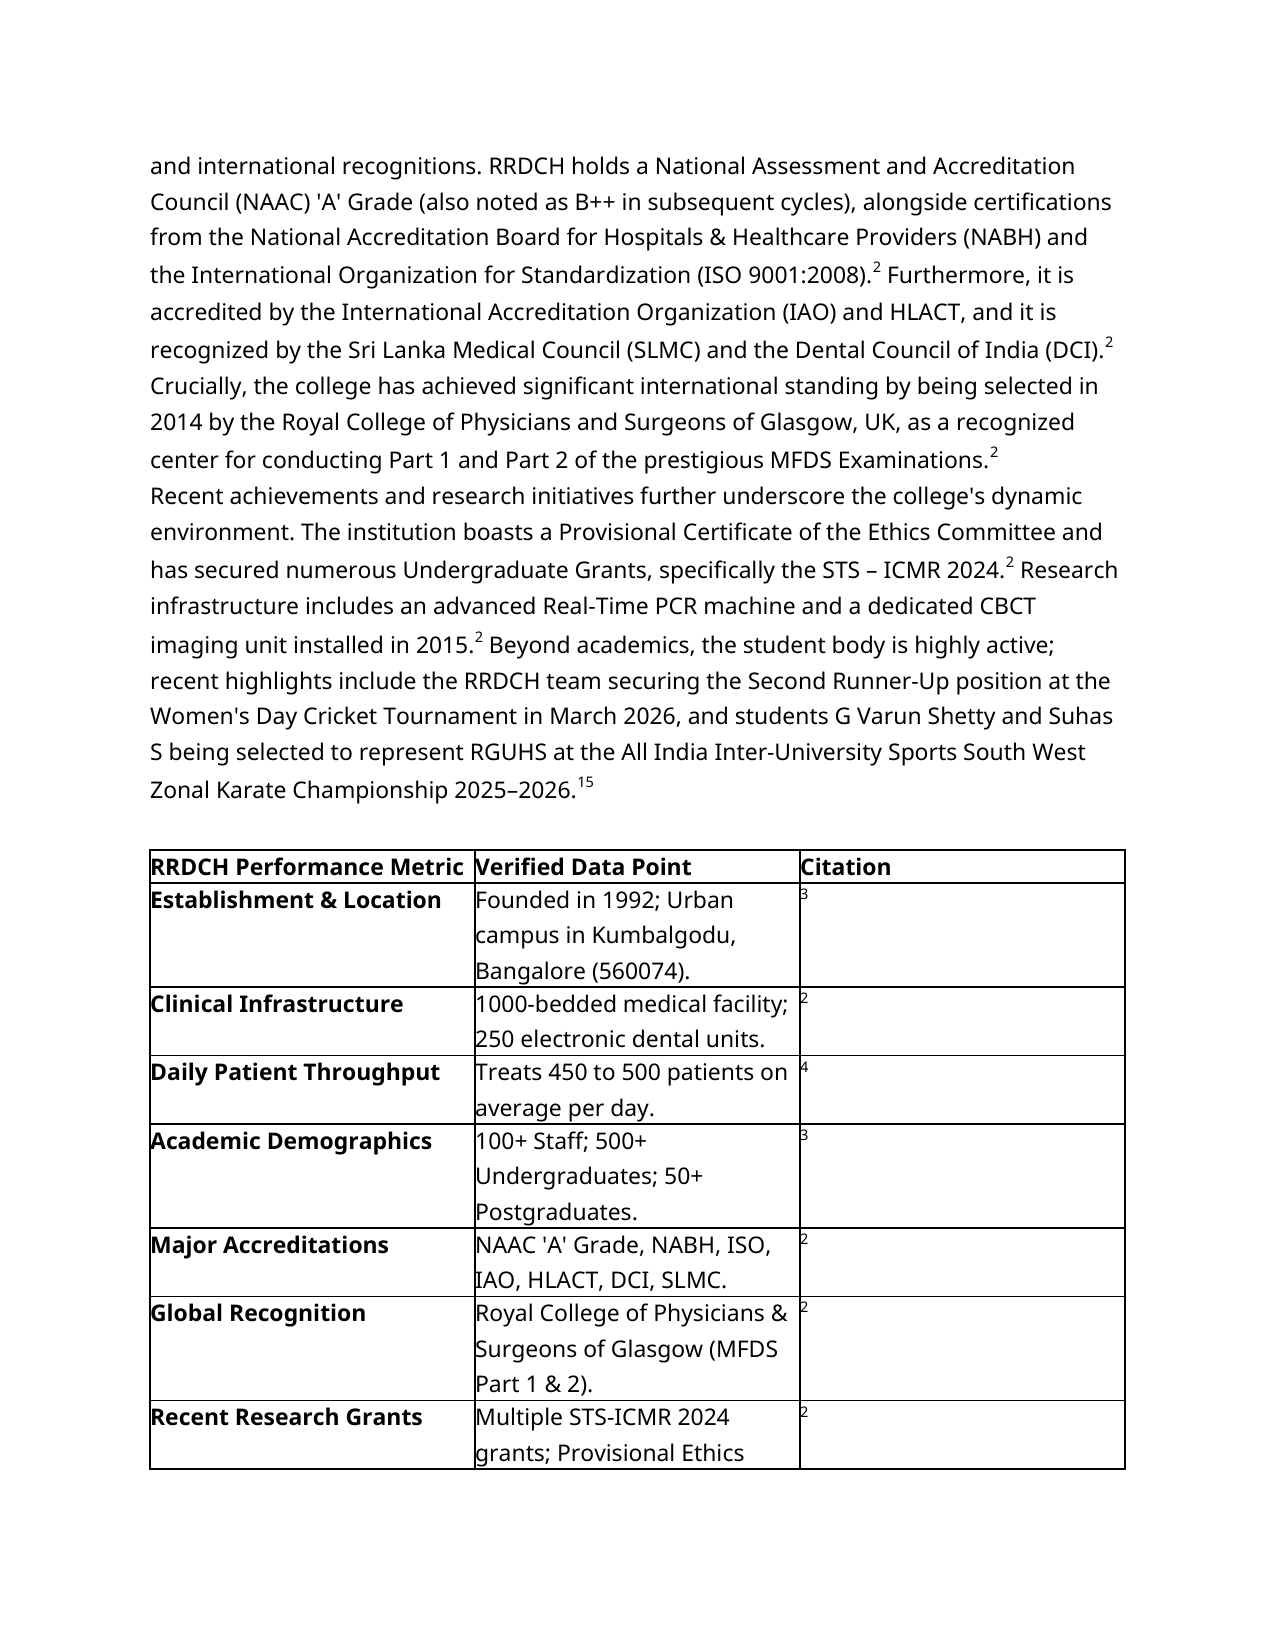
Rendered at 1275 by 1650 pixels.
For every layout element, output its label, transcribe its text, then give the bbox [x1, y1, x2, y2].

table_cell 2 [801, 1297, 1124, 1400]
table_header Verified Data Point [476, 851, 799, 882]
table_cell Clinical Infrastructure [151, 988, 474, 1055]
table_cell Daily Patient Throughput [151, 1056, 474, 1123]
table_cell 3 [801, 884, 1124, 986]
text Recent achievements and research initiatives further underscore the college's dynamic environment. The institution boasts a Provisional Certificate of the Ethics Committee and has secured numerous Undergraduate Grants, specifically the STS – ICMR 2024.2 Research infrastructure includes an advanced Real-Time PCR machine and a dedicated CBCT imaging unit installed in 2015.2 Beyond academics, the student body is highly active; recent highlights include the RRDCH team securing the Second Runner-Up position at the Women's Day Cricket Tournament in March 2026, and students G Varun Shetty and Suhas S being selected to represent RGUHS at the All India Inter-University Sports South West Zonal Karate Championship 2025–2026.15 [150, 480, 1125, 806]
table_cell Multiple STS-ICMR 2024 grants; Provisional Ethics [476, 1401, 799, 1468]
table_cell Founded in 1992; Urban campus in Kumbalgodu, Bangalore (560074). [476, 884, 799, 986]
table_header Citation [801, 851, 1124, 882]
table_cell 4 [801, 1056, 1124, 1123]
table_cell Recent Research Grants [151, 1401, 474, 1468]
table_cell Major Accreditations [151, 1229, 474, 1296]
table_cell 2 [801, 1229, 1124, 1296]
table_cell 2 [801, 1401, 1124, 1468]
table_cell 2 [801, 988, 1124, 1055]
table_cell Academic Demographics [151, 1125, 474, 1227]
table_cell Treats 450 to 500 patients on average per day. [476, 1056, 799, 1123]
table_cell 100+ Staff; 500+ Undergraduates; 50+ Postgraduates. [476, 1125, 799, 1227]
table_cell Global Recognition [151, 1297, 474, 1400]
table_cell Royal College of Physicians & Surgeons of Glasgow (MFDS Part 1 & 2). [476, 1297, 799, 1400]
table_cell 1000-bedded medical facility; 250 electronic dental units. [476, 988, 799, 1055]
table_header RRDCH Performance Metric [151, 851, 474, 882]
table_cell 3 [801, 1125, 1124, 1227]
table_cell Establishment & Location [151, 884, 474, 986]
text and international recognitions. RRDCH holds a National Assessment and Accreditation Council (NAAC) 'A' Grade (also noted as B++ in subsequent cycles), alongside certifications from the National Accreditation Board for Hospitals & Healthcare Providers (NABH) and the International Organization for Standardization (ISO 9001:2008).2 Furthermore, it is accredited by the International Accreditation Organization (IAO) and HLACT, and it is recognized by the Sri Lanka Medical Council (SLMC) and the Dental Council of India (DCI).2 Crucially, the college has achieved significant international standing by being selected in 2014 by the Royal College of Physicians and Surgeons of Glasgow, UK, as a recognized center for conducting Part 1 and Part 2 of the prestigious MFDS Examinations.2 [150, 150, 1125, 476]
table_cell NAAC 'A' Grade, NABH, ISO, IAO, HLACT, DCI, SLMC. [476, 1229, 799, 1296]
